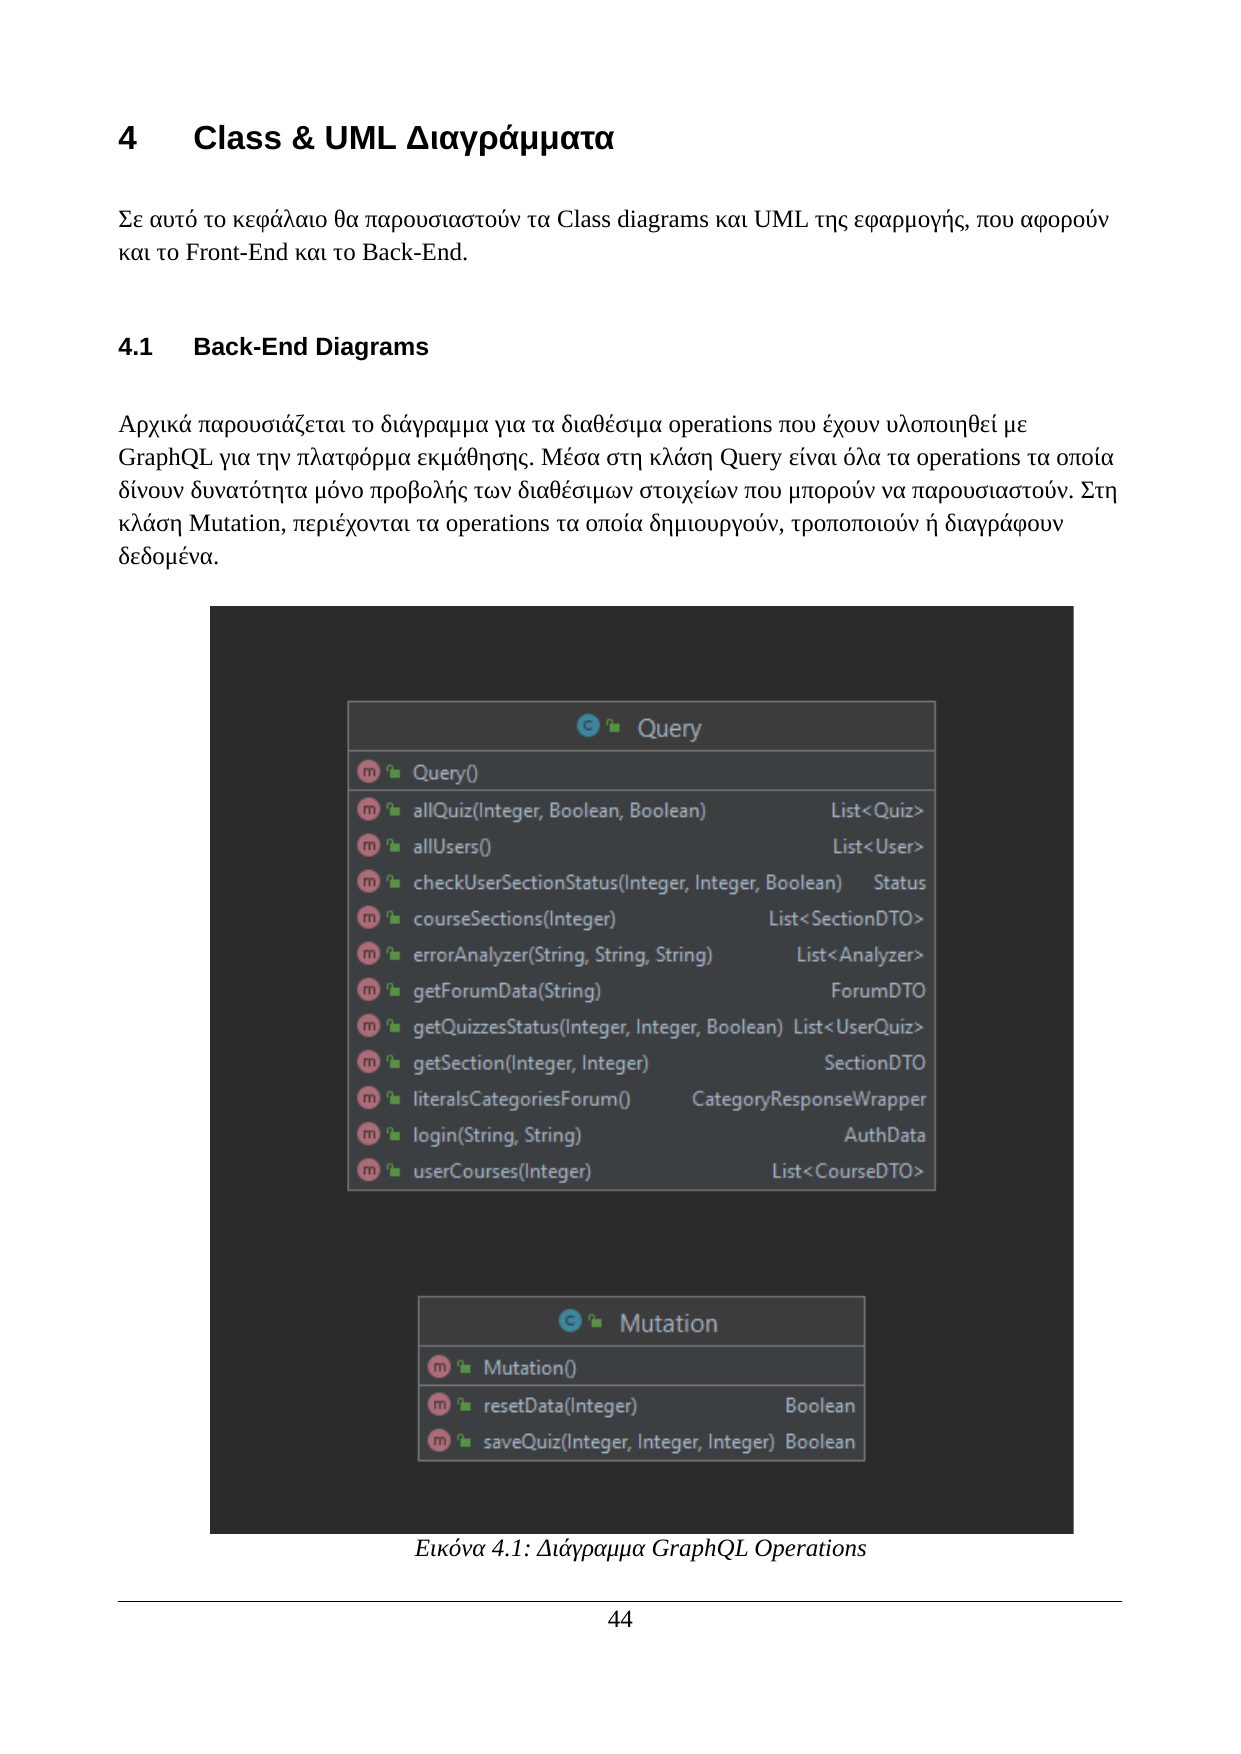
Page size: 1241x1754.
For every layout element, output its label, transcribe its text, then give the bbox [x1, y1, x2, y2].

subtitle Back-End Diagrams [118, 332, 1122, 361]
text Σε αυτό το κεφάλαιο θα παρουσιαστούν τα Class diagrams και UML της εφαρμογής, που αφορούν και το Front-End και το Back-End. [118, 204, 1122, 266]
text Εικόνα 4.1: Διάγραμμα GraphQL Operations [210, 1534, 1073, 1562]
text Αρχικά παρουσιάζεται το διάγραμμα για τα διαθέσιμα operations που έχουν υλοποιηθεί με GraphQL για την πλατφόρμα εκμάθησης. Μέσα στη κλάση Query είναι όλα τα operations τα οποία δίνουν δυνατότητα μόνο προβολής των διαθέσιμων στοιχείων που μπορούν να παρουσιαστούν. Στη κλάση Mutation, περιέχονται τα operations τα οποία δημιουργούν, τροποποιούν ή διαγράφουν δεδομένα. [118, 409, 1122, 569]
picture [210, 606, 1074, 1534]
subtitle Class & UML Διαγράμματα [118, 118, 1122, 157]
